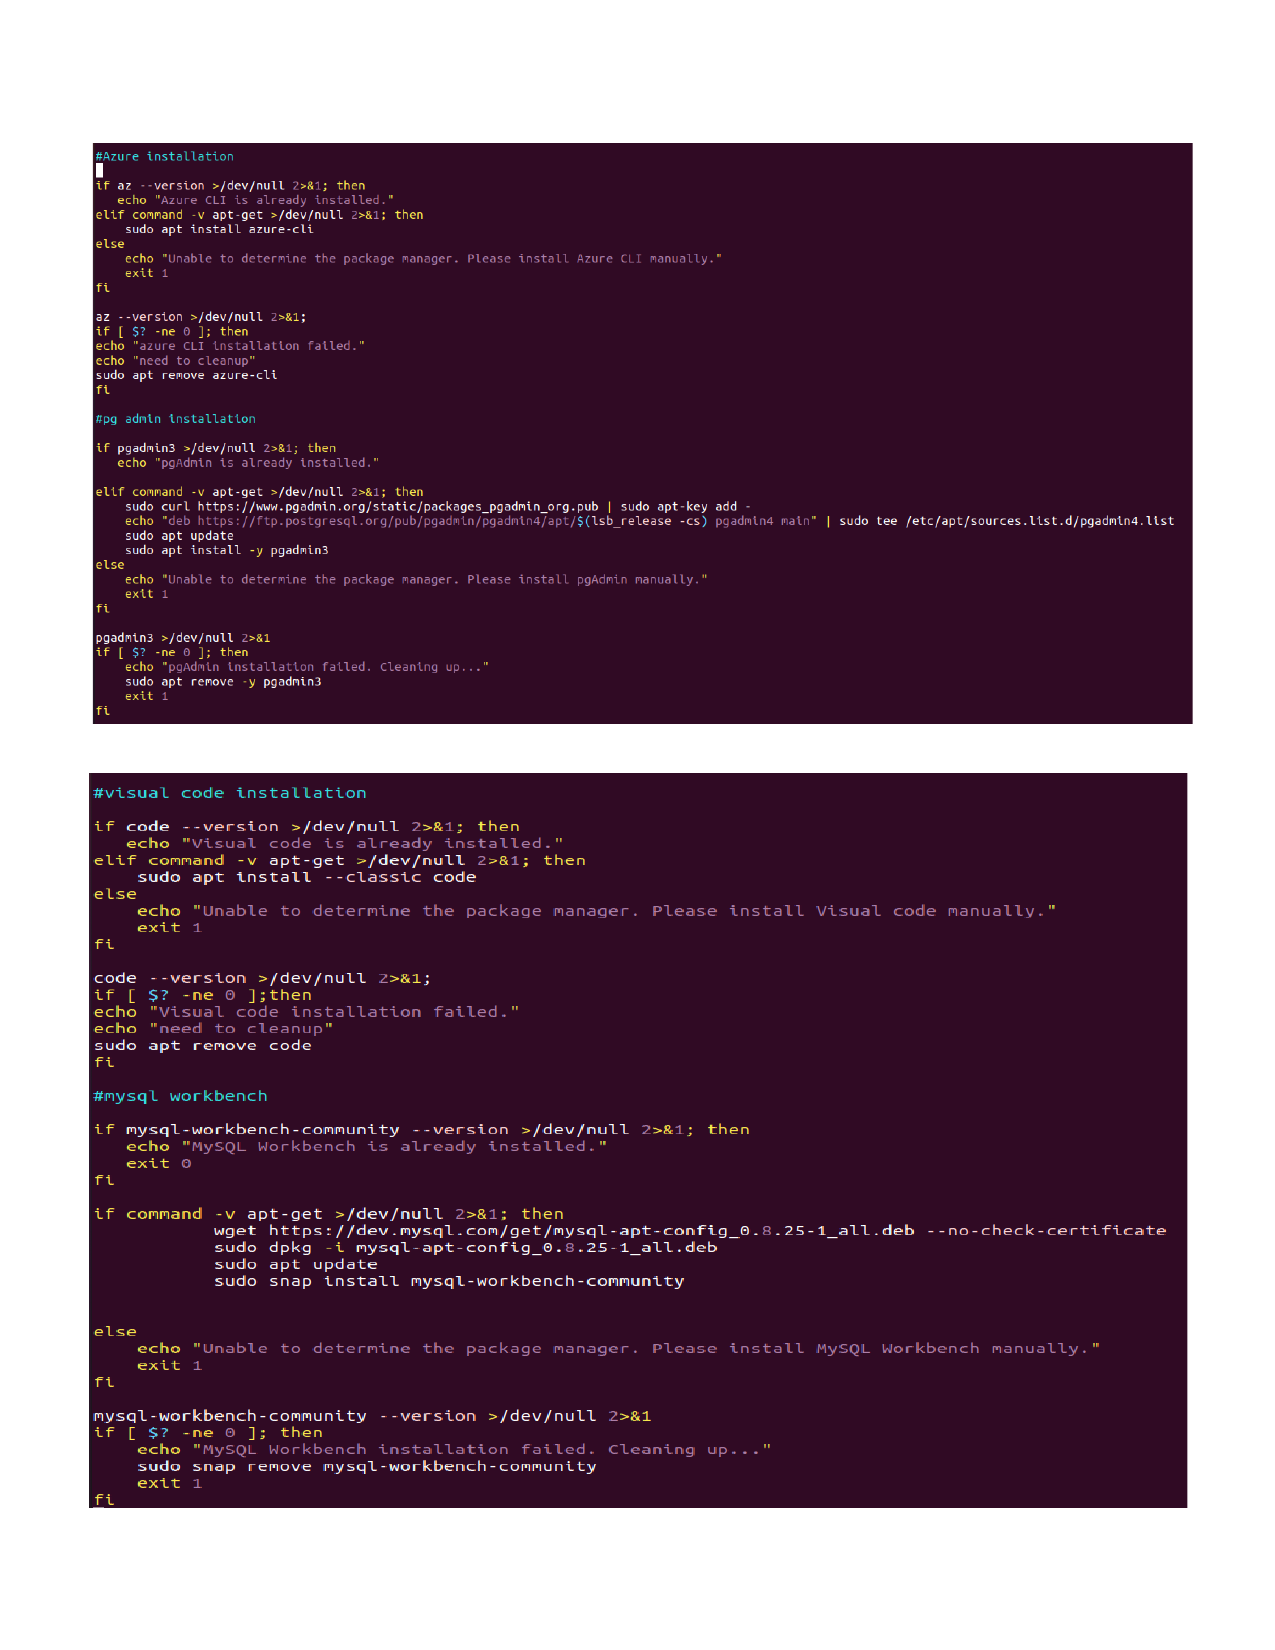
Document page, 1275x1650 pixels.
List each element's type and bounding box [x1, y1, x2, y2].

picture [92, 143, 1193, 724]
picture [89, 773, 1188, 1508]
